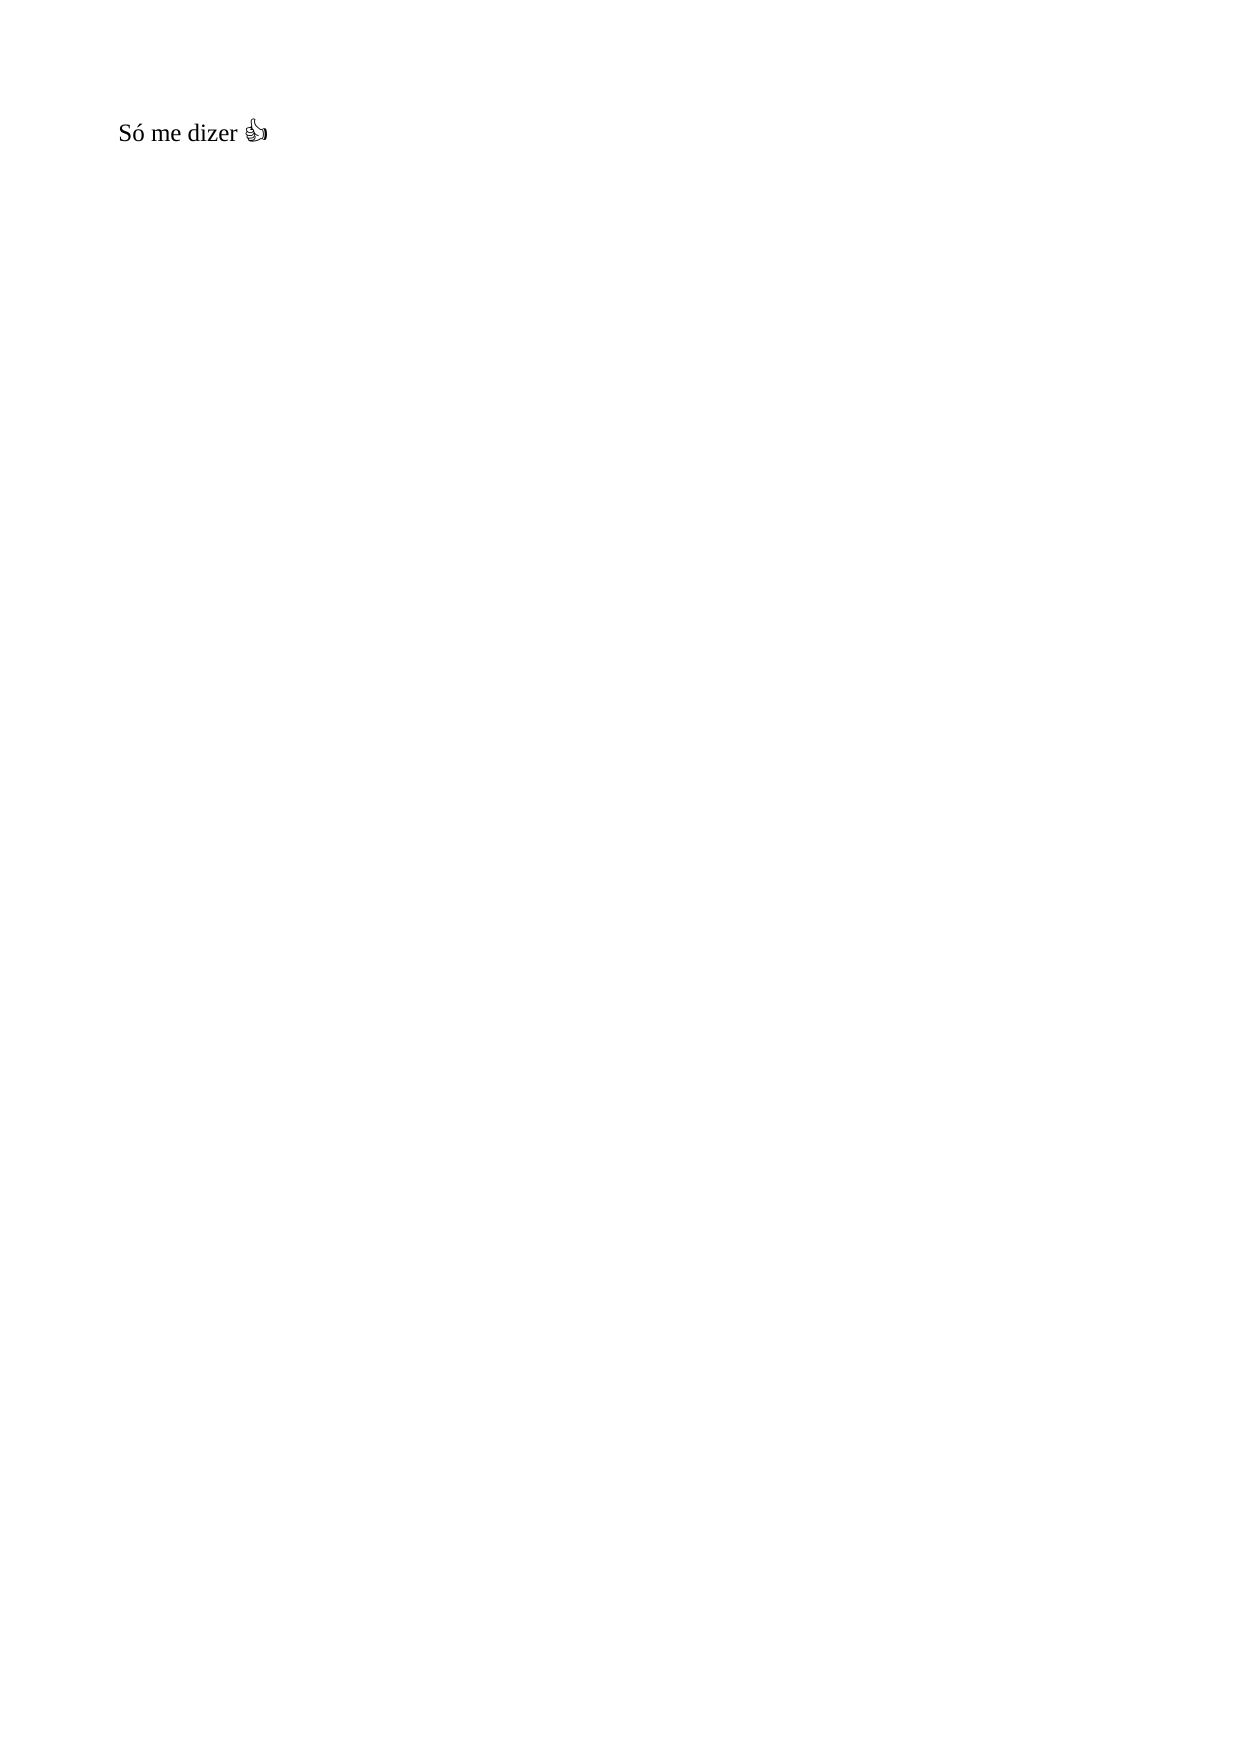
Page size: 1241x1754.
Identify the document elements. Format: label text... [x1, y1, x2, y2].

text Só me dizer 👍 [118, 118, 1122, 147]
